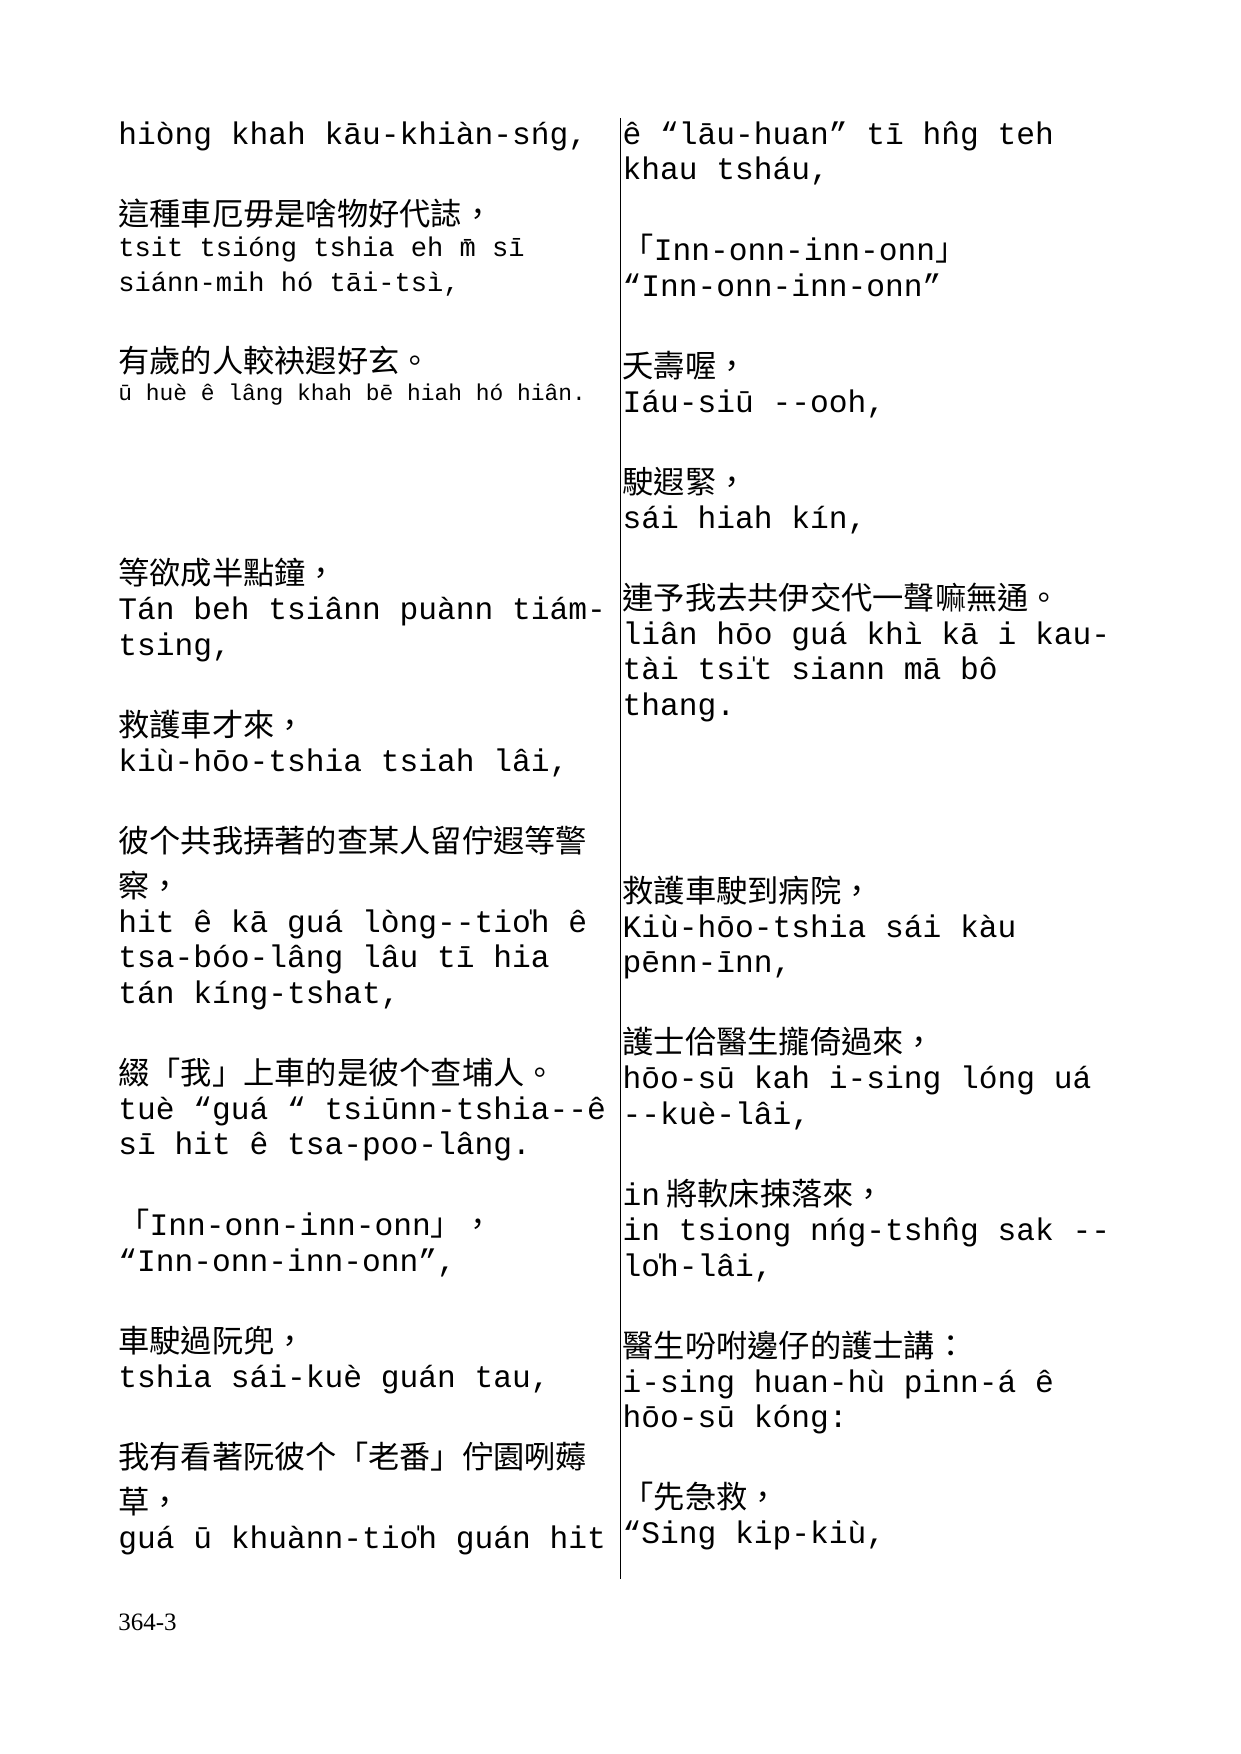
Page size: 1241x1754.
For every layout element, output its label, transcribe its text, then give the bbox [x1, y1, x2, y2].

text hit ê kā guá lòng--tio̍h ê tsa-bóo-lâng lâu tī hia tán kíng-tshat, [118, 906, 618, 1013]
text 救護車才來， [118, 700, 618, 745]
text 駛遐緊， [622, 457, 1122, 502]
text 夭壽喔， [622, 341, 1122, 386]
text hōo-sū kah i-sing lóng uá --kuè-lâi, [622, 1063, 1122, 1133]
text liân hōo guá khì kā i kau-tài tsi̍t siann mā bô thang. [622, 618, 1122, 724]
text tsit tsióng tshia eh m̄ sī siánn-mih hó tāi-tsì, [118, 234, 618, 300]
text 連予我去共伊交代一聲嘛無通。 [622, 573, 1122, 618]
text 車駛過阮兜， [118, 1316, 618, 1361]
text 我有看著阮彼个「老番」佇園咧薅草， [118, 1432, 618, 1522]
text 護士佮醫生攏倚過來， [622, 1017, 1122, 1063]
text “Inn-onn-inn-onn” [622, 270, 1122, 305]
text 「Inn-onn-inn-onn」， [118, 1199, 618, 1245]
text Kiù-hōo-tshia sái kàu pēnn-īnn, [622, 911, 1122, 982]
text Tán beh tsiânn puànn tiám-tsing, [118, 594, 618, 664]
text hiòng khah kāu-khiàn-sńg, [118, 118, 618, 153]
text guá ū khuànn-tio̍h guán hit [118, 1522, 618, 1558]
text tuè “guá “ tsiūnn-tshia--ê sī hit ê tsa-poo-lâng. [118, 1093, 618, 1164]
text sái hiah kín, [622, 502, 1122, 537]
text “Sing kip-kiù, [622, 1517, 1122, 1553]
text 醫生吩咐邊仔的護士講： [622, 1321, 1122, 1366]
text kiù-hōo-tshia tsiah lâi, [118, 745, 618, 781]
text in將軟床捒落來， [622, 1169, 1122, 1214]
text “Inn-onn-inn-onn”, [118, 1245, 618, 1281]
text Iáu-siū --ooh, [622, 386, 1122, 421]
text ê “lāu-huan” tī hn̂g teh khau tsháu, [622, 118, 1122, 189]
text 救護車駛到病院， [622, 866, 1122, 911]
text 彼个共我挵著的查某人留佇遐等警察， [118, 816, 618, 906]
text 「先急救， [622, 1472, 1122, 1517]
text 有歲的人較袂遐好玄。 [118, 336, 618, 381]
text in tsiong nńg-tshn̂g sak --lo̍h-lâi, [622, 1214, 1122, 1285]
text 這種車厄毋是啥物好代誌， [118, 189, 618, 234]
text ū huè ê lâng khah bē hiah hó hiân. [118, 381, 618, 407]
text tshia sái-kuè guán tau, [118, 1361, 618, 1397]
text i-sing huan-hù pinn-á ê hōo-sū kóng: [622, 1366, 1122, 1437]
text 綴「我」上車的是彼个查埔人。 [118, 1048, 618, 1093]
text 「Inn-onn-inn-onn」 [622, 224, 1122, 270]
text 等欲成半點鐘， [118, 548, 618, 594]
